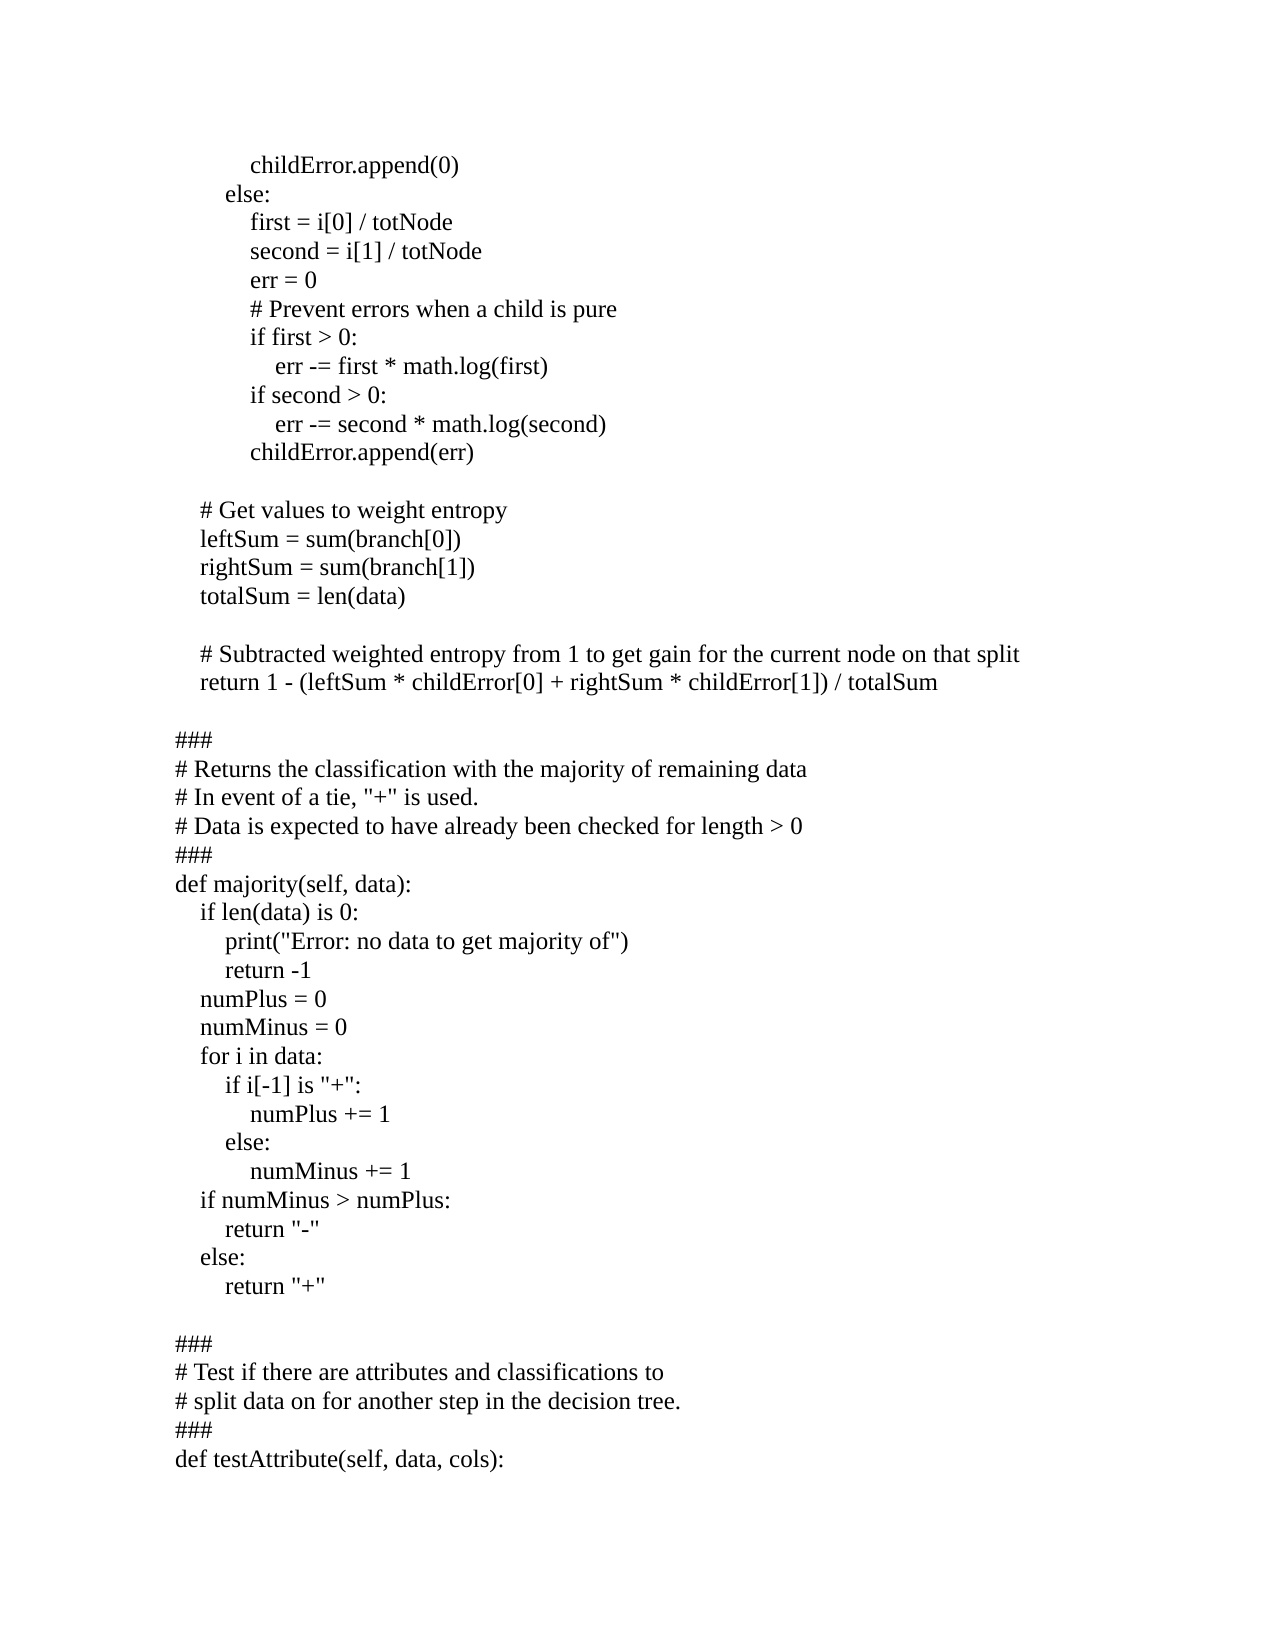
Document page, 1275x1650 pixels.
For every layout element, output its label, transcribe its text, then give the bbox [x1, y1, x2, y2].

text rightSum = sum(branch[1]) [150, 552, 1125, 581]
text else: [150, 179, 1125, 207]
text # Subtracted weighted entropy from 1 to get gain for the current node on that split [150, 639, 1125, 667]
text totalSum = len(data) [150, 581, 1125, 610]
text ### [150, 1329, 1125, 1357]
text err -= first * math.log(first) [150, 351, 1125, 380]
text if len(data) is 0: [150, 897, 1125, 926]
text def testAttribute(self, data, cols): [150, 1444, 1125, 1472]
text if i[-1] is "+": [150, 1070, 1125, 1099]
text if first > 0: [150, 322, 1125, 351]
text def majority(self, data): [150, 869, 1125, 897]
text numPlus = 0 [150, 984, 1125, 1012]
text else: [150, 1242, 1125, 1271]
text # Returns the classification with the majority of remaining data [150, 754, 1125, 782]
text numMinus += 1 [150, 1156, 1125, 1185]
text numMinus = 0 [150, 1012, 1125, 1041]
text for i in data: [150, 1041, 1125, 1070]
text childError.append(err) [150, 437, 1125, 466]
text childError.append(0) [150, 150, 1125, 179]
text if second > 0: [150, 380, 1125, 409]
text leftSum = sum(branch[0]) [150, 524, 1125, 552]
text return "+" [150, 1271, 1125, 1300]
text first = i[0] / totNode [150, 207, 1125, 236]
text return 1 - (leftSum * childError[0] + rightSum * childError[1]) / totalSum [150, 667, 1125, 696]
text ### [150, 725, 1125, 754]
text ### [150, 1415, 1125, 1444]
text ### [150, 840, 1125, 869]
text else: [150, 1127, 1125, 1156]
text # Data is expected to have already been checked for length > 0 [150, 811, 1125, 840]
text err -= second * math.log(second) [150, 409, 1125, 437]
text # split data on for another step in the decision tree. [150, 1386, 1125, 1415]
text # Test if there are attributes and classifications to [150, 1357, 1125, 1386]
text print("Error: no data to get majority of") [150, 926, 1125, 955]
text err = 0 [150, 265, 1125, 294]
text return -1 [150, 955, 1125, 984]
text # Prevent errors when a child is pure [150, 294, 1125, 322]
text if numMinus > numPlus: [150, 1185, 1125, 1214]
text # In event of a tie, "+" is used. [150, 782, 1125, 811]
text numPlus += 1 [150, 1099, 1125, 1127]
text # Get values to weight entropy [150, 495, 1125, 524]
text return "-" [150, 1214, 1125, 1242]
text second = i[1] / totNode [150, 236, 1125, 265]
